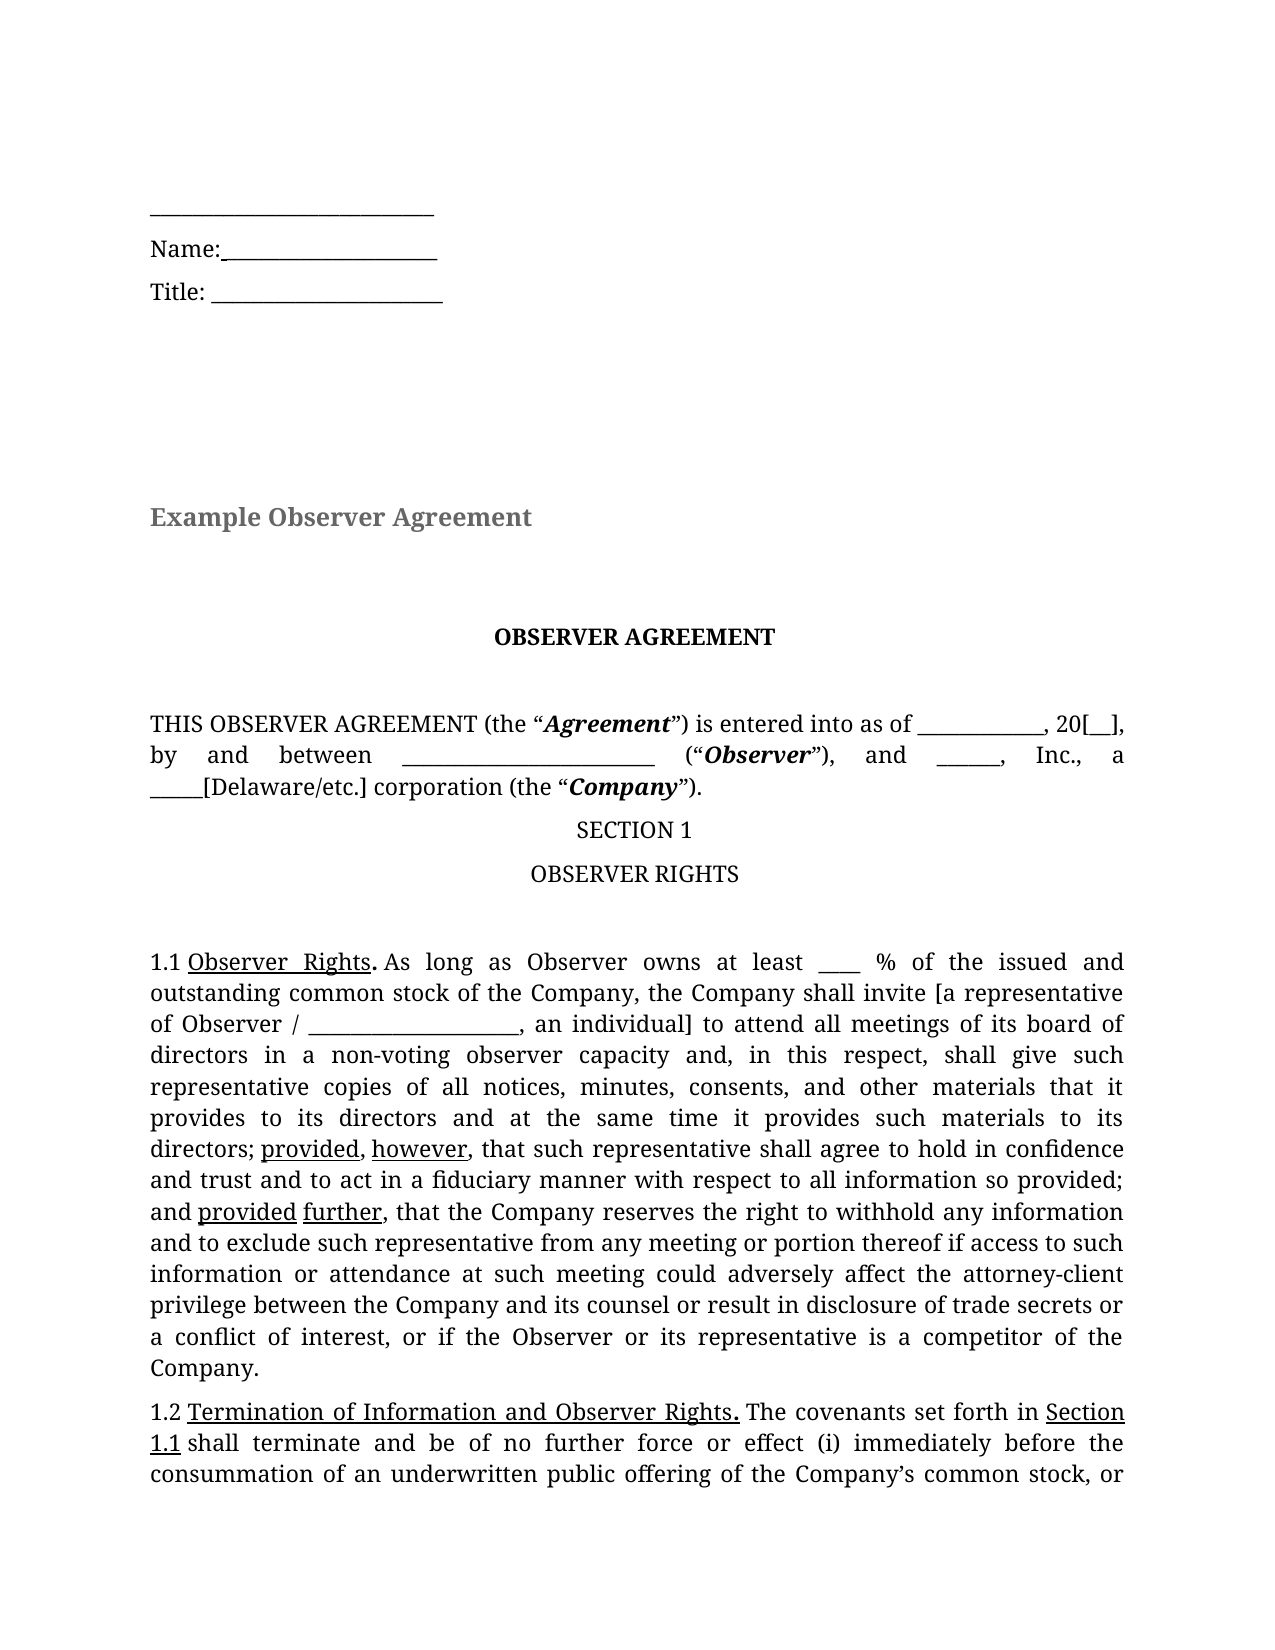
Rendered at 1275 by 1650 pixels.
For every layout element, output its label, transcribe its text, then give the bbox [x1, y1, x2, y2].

text 1.1 Observer Rights. As long as Observer owns at least ____ % of the issued and outstanding common stock of the Company, the Company shall invite [a representative of Observer / ____________________, an individual] to attend all meetings of its board of directors in a non-voting observer capacity and, in this respect, shall give such representative copies of all notices, minutes, consents, and other materials that it provides to its directors and at the same time it provides such materials to its directors; provided, however, that such representative shall agree to hold in confidence and trust and to act in a fiduciary manner with respect to all information so provided; and provided further, that the Company reserves the right to withhold any information and to exclude such representative from any meeting or portion thereof if access to such information or attendance at such meeting could adversely affect the attorney-client privilege between the Company and its counsel or result in disclosure of trade secrets or a conflict of interest, or if the Observer or its representative is a competitor of the Company. [150, 946, 1125, 1383]
text ___________________________ [150, 189, 1125, 220]
text Name: ____________________ [150, 233, 1125, 264]
text Title: ______________________ [150, 276, 1125, 308]
text 1.2 Termination of Information and Observer Rights. The covenants set forth in Section 1.1 shall terminate and be of no further force or effect (i) immediately before the consummation of an underwritten public offering of the Company’s common stock, or [150, 1396, 1125, 1489]
text THIS OBSERVER AGREEMENT (the “Agreement”) is entered into as of ____________, 20[__], by and between ________________________ (“Observer”), and ______, Inc., a _____[Delaware/etc.] corporation (the “Company”). [150, 708, 1125, 802]
subtitle Example Observer Agreement [150, 499, 1125, 533]
text OBSERVER RIGHTS [150, 858, 1125, 889]
text SECTION 1 [150, 814, 1125, 846]
text OBSERVER AGREEMENT [150, 621, 1125, 652]
